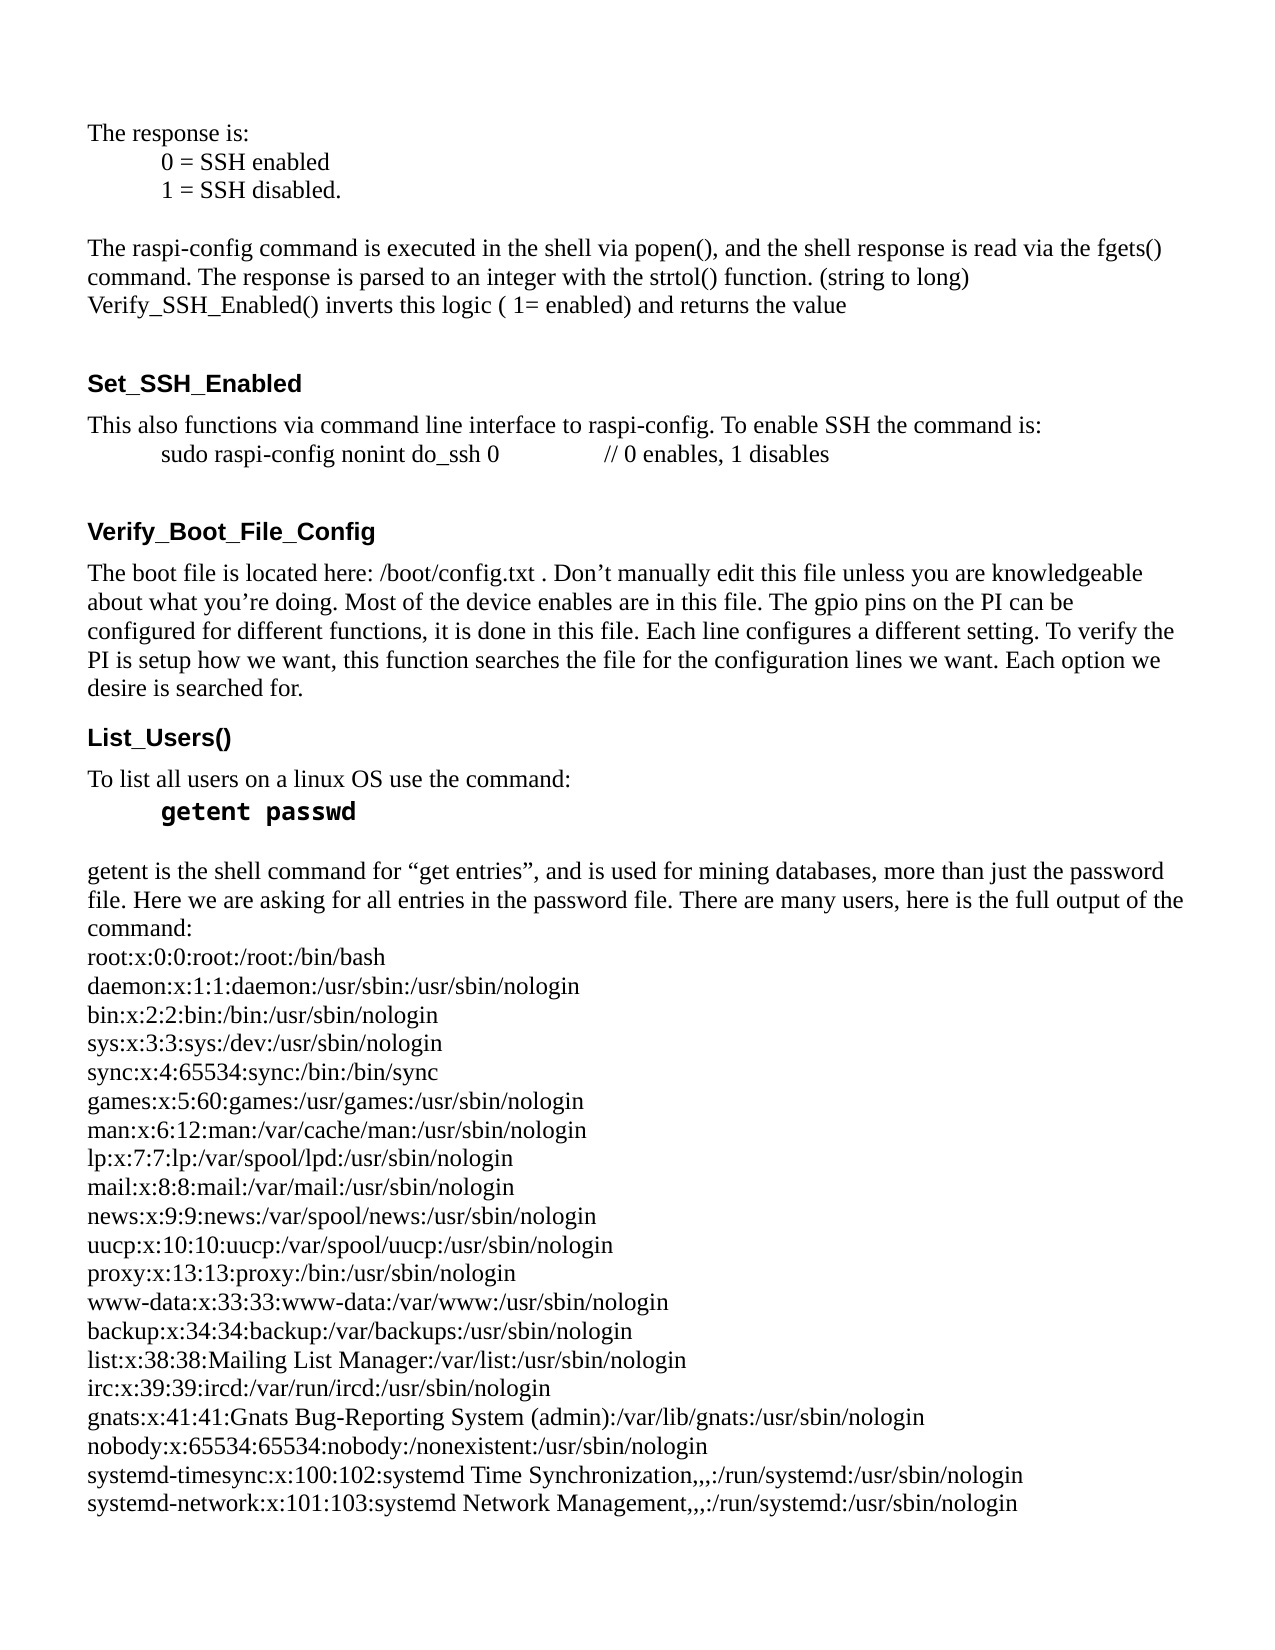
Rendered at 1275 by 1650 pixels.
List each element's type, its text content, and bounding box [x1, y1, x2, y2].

text uucp:x:10:10:uucp:/var/spool/uucp:/usr/sbin/nologin [87, 1230, 1188, 1258]
text sudo raspi-config nonint do_ssh 0 // 0 enables, 1 disables [87, 439, 1188, 468]
text sync:x:4:65534:sync:/bin:/bin/sync [87, 1057, 1188, 1086]
text 1 = SSH disabled. [87, 176, 1188, 204]
text This also functions via command line interface to raspi-config. To enable SSH the command is: [87, 410, 1188, 439]
text Verify_SSH_Enabled() inverts this logic ( 1= enabled) and returns the value [87, 291, 1188, 319]
text backup:x:34:34:backup:/var/backups:/usr/sbin/nologin [87, 1316, 1188, 1345]
subtitle List_Users() [87, 723, 1188, 752]
text games:x:5:60:games:/usr/games:/usr/sbin/nologin [87, 1086, 1188, 1115]
text The response is: [87, 118, 1188, 147]
text systemd-timesync:x:100:102:systemd Time Synchronization,,,:/run/systemd:/usr/sbin/nologin [87, 1460, 1188, 1488]
text news:x:9:9:news:/var/spool/news:/usr/sbin/nologin [87, 1201, 1188, 1230]
text getent passwd [87, 793, 1188, 827]
text man:x:6:12:man:/var/cache/man:/usr/sbin/nologin [87, 1115, 1188, 1143]
text daemon:x:1:1:daemon:/usr/sbin:/usr/sbin/nologin [87, 971, 1188, 1000]
text nobody:x:65534:65534:nobody:/nonexistent:/usr/sbin/nologin [87, 1431, 1188, 1460]
text To list all users on a linux OS use the command: [87, 764, 1188, 793]
text www-data:x:33:33:www-data:/var/www:/usr/sbin/nologin [87, 1287, 1188, 1316]
text root:x:0:0:root:/root:/bin/bash [87, 942, 1188, 971]
subtitle Verify_Boot_File_Config [87, 517, 1188, 546]
text gnats:x:41:41:Gnats Bug-Reporting System (admin):/var/lib/gnats:/usr/sbin/nologin [87, 1402, 1188, 1431]
text The raspi-config command is executed in the shell via popen(), and the shell response is read via the fgets() command. The response is parsed to an integer with the strtol() function. (string to long) [87, 233, 1188, 291]
text systemd-network:x:101:103:systemd Network Management,,,:/run/systemd:/usr/sbin/nologin [87, 1488, 1188, 1517]
text mail:x:8:8:mail:/var/mail:/usr/sbin/nologin [87, 1172, 1188, 1201]
text sys:x:3:3:sys:/dev:/usr/sbin/nologin [87, 1028, 1188, 1057]
text irc:x:39:39:ircd:/var/run/ircd:/usr/sbin/nologin [87, 1373, 1188, 1402]
text proxy:x:13:13:proxy:/bin:/usr/sbin/nologin [87, 1258, 1188, 1287]
subtitle Set_SSH_Enabled [87, 369, 1188, 398]
text list:x:38:38:Mailing List Manager:/var/list:/usr/sbin/nologin [87, 1345, 1188, 1373]
text getent is the shell command for “get entries”, and is used for mining databases, more than just the password file. Here we are asking for all entries in the password file. There are many users, here is the full output of the command: [87, 856, 1188, 942]
text 0 = SSH enabled [87, 147, 1188, 176]
text The boot file is located here: /boot/config.txt . Don’t manually edit this file unless you are knowledgeable about what you’re doing. Most of the device enables are in this file. The gpio pins on the PI can be configured for different functions, it is done in this file. Each line configures a different setting. To verify the PI is setup how we want, this function searches the file for the configuration lines we want. Each option we desire is searched for. [87, 558, 1188, 702]
text lp:x:7:7:lp:/var/spool/lpd:/usr/sbin/nologin [87, 1143, 1188, 1172]
text bin:x:2:2:bin:/bin:/usr/sbin/nologin [87, 1000, 1188, 1028]
